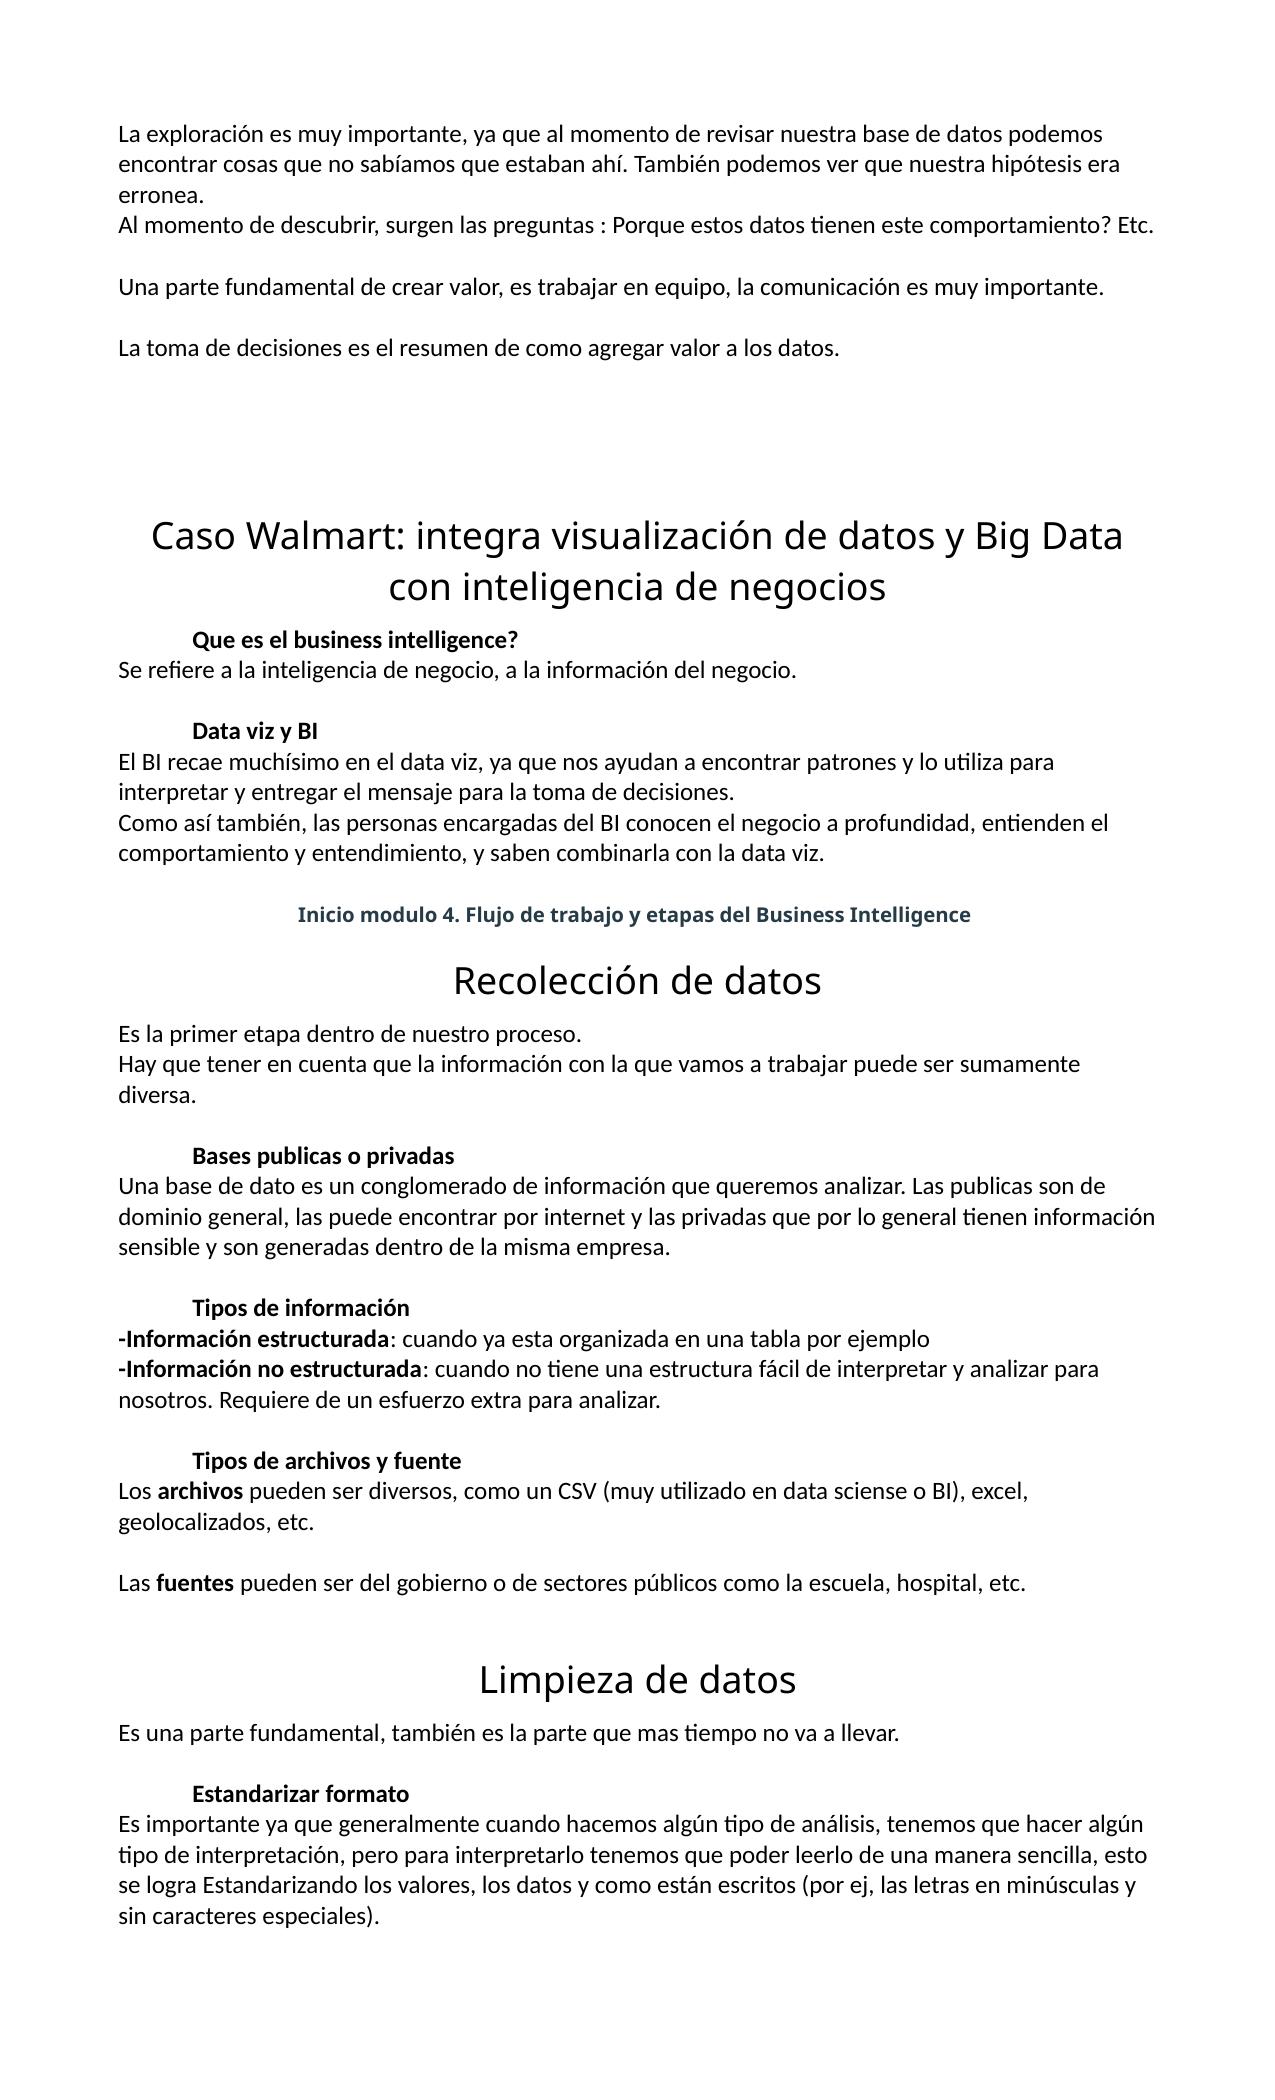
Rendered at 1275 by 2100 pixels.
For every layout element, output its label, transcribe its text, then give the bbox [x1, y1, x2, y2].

text Que es el business intelligence? [118, 624, 1157, 654]
text Como así también, las personas encargadas del BI conocen el negocio a profundidad, entienden el comportamiento y entendimiento, y saben combinarla con la data viz. [118, 807, 1157, 868]
text Tipos de información [118, 1292, 1157, 1323]
text La exploración es muy importante, ya que al momento de revisar nuestra base de datos podemos encontrar cosas que no sabíamos que estaban ahí. También podemos ver que nuestra hipótesis era erronea. [118, 118, 1157, 210]
text Inicio modulo 4. Flujo de trabajo y etapas del Business Intelligence [118, 899, 1157, 929]
subtitle Recolección de datos [118, 954, 1157, 1005]
text Estandarizar formato [118, 1778, 1157, 1808]
text Es una parte fundamental, también es la parte que mas tiempo no va a llevar. [118, 1717, 1157, 1747]
text La toma de decisiones es el resumen de como agregar valor a los datos. [118, 332, 1157, 362]
text Hay que tener en cuenta que la información con la que vamos a trabajar puede ser sumamente diversa. [118, 1048, 1157, 1109]
text Las fuentes pueden ser del gobierno o de sectores públicos como la escuela, hospital, etc. [118, 1567, 1157, 1598]
text Bases publicas o privadas [118, 1140, 1157, 1170]
text -Información estructurada: cuando ya esta organizada en una tabla por ejemplo [118, 1323, 1157, 1353]
text Una base de dato es un conglomerado de información que queremos analizar. Las publicas son de dominio general, las puede encontrar por internet y las privadas que por lo general tienen información sensible y son generadas dentro de la misma empresa. [118, 1170, 1157, 1262]
subtitle Limpieza de datos [118, 1653, 1157, 1704]
text Los archivos pueden ser diversos, como un CSV (muy utilizado en data sciense o BI), excel, geolocalizados, etc. [118, 1476, 1157, 1537]
subtitle Caso Walmart: integra visualización de datos y Big Data con inteligencia de negocios [118, 509, 1157, 611]
text Se refiere a la inteligencia de negocio, a la información del negocio. [118, 654, 1157, 685]
text Tipos de archivos y fuente [118, 1445, 1157, 1476]
text Data viz y BI [118, 716, 1157, 746]
text Es la primer etapa dentro de nuestro proceso. [118, 1018, 1157, 1048]
text El BI recae muchísimo en el data viz, ya que nos ayudan a encontrar patrones y lo utiliza para interpretar y entregar el mensaje para la toma de decisiones. [118, 746, 1157, 807]
text -Información no estructurada: cuando no tiene una estructura fácil de interpretar y analizar para nosotros. Requiere de un esfuerzo extra para analizar. [118, 1353, 1157, 1414]
text Al momento de descubrir, surgen las preguntas : Porque estos datos tienen este comportamiento? Etc. [118, 210, 1157, 240]
text Una parte fundamental de crear valor, es trabajar en equipo, la comunicación es muy importante. [118, 271, 1157, 301]
text Es importante ya que generalmente cuando hacemos algún tipo de análisis, tenemos que hacer algún tipo de interpretación, pero para interpretarlo tenemos que poder leerlo de una manera sencilla, esto se logra Estandarizando los valores, los datos y como están escritos (por ej, las letras en minúsculas y sin caracteres especiales). [118, 1808, 1157, 1930]
